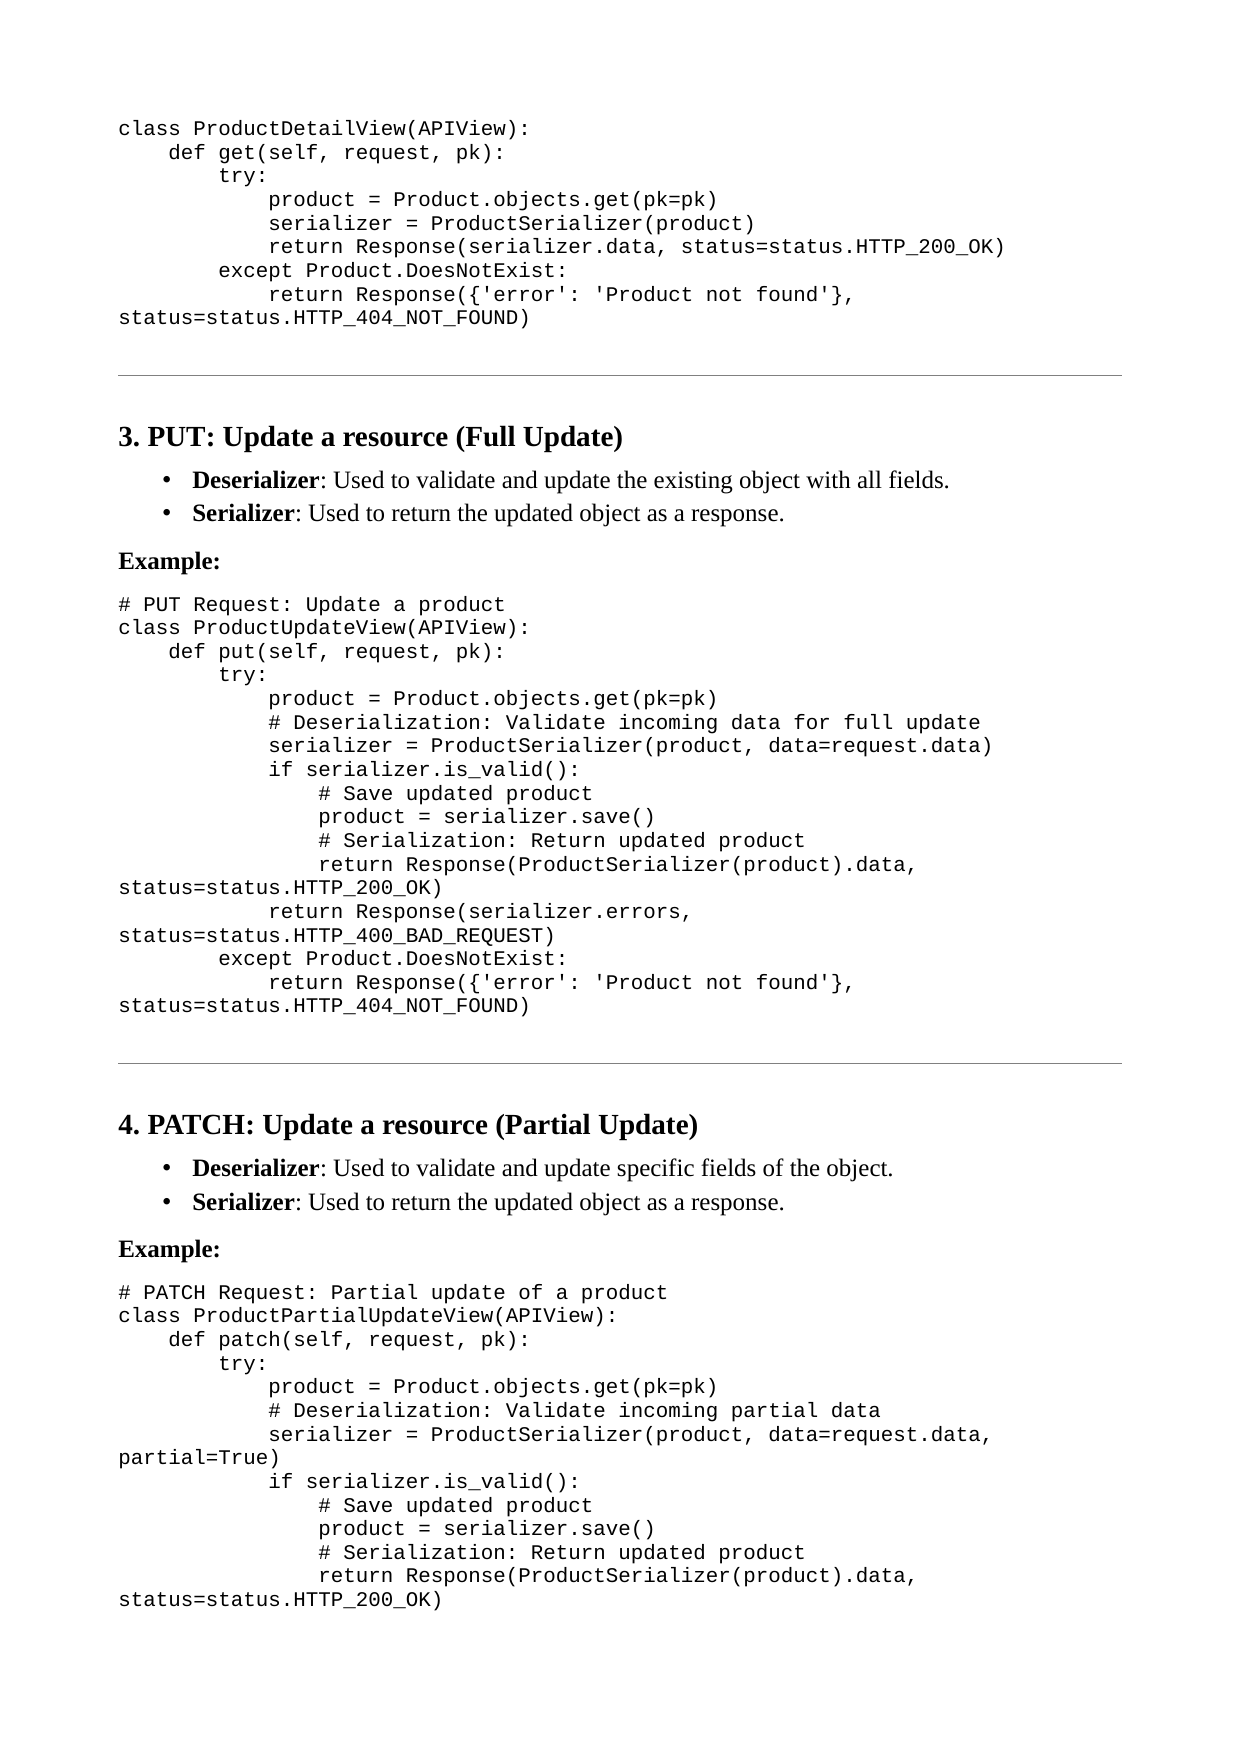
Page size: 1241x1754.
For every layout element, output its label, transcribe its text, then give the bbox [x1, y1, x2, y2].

list Serializer: Used to return the updated object as a response. [162, 1187, 1122, 1215]
text class ProductPartialUpdateView(APIView): [118, 1305, 1122, 1329]
text return Response(serializer.errors, status=status.HTTP_400_BAD_REQUEST) [118, 901, 1122, 948]
text def get(self, request, pk): [118, 142, 1122, 165]
text product = Product.objects.get(pk=pk) [118, 189, 1122, 213]
text # Deserialization: Validate incoming data for full update [118, 712, 1122, 735]
text if serializer.is_valid(): [118, 759, 1122, 783]
text # Serialization: Return updated product [118, 1542, 1122, 1566]
text product = serializer.save() [118, 806, 1122, 830]
text # PUT Request: Update a product [118, 593, 1122, 617]
text serializer = ProductSerializer(product, data=request.data) [118, 735, 1122, 759]
text # Serialization: Return updated product [118, 830, 1122, 854]
text product = Product.objects.get(pk=pk) [118, 688, 1122, 712]
text return Response(ProductSerializer(product).data, status=status.HTTP_200_OK) [118, 1566, 1122, 1613]
text serializer = ProductSerializer(product) [118, 213, 1122, 236]
text # Save updated product [118, 1494, 1122, 1518]
text return Response({'error': 'Product not found'}, status=status.HTTP_404_NOT_FOUND) [118, 284, 1122, 331]
text except Product.DoesNotExist: [118, 260, 1122, 284]
text def patch(self, request, pk): [118, 1329, 1122, 1353]
text serializer = ProductSerializer(product, data=request.data, partial=True) [118, 1424, 1122, 1471]
text product = Product.objects.get(pk=pk) [118, 1376, 1122, 1400]
list Serializer: Used to return the updated object as a response. [162, 498, 1122, 527]
text # Save updated product [118, 783, 1122, 806]
subtitle 3. PUT: Update a resource (Full Update) [118, 419, 1122, 453]
text try: [118, 664, 1122, 688]
text Example: [118, 546, 1122, 575]
text return Response(ProductSerializer(product).data, status=status.HTTP_200_OK) [118, 854, 1122, 901]
text class ProductUpdateView(APIView): [118, 617, 1122, 641]
text class ProductDetailView(APIView): [118, 118, 1122, 142]
text return Response(serializer.data, status=status.HTTP_200_OK) [118, 236, 1122, 260]
text try: [118, 1353, 1122, 1376]
text # PATCH Request: Partial update of a product [118, 1282, 1122, 1305]
text return Response({'error': 'Product not found'}, status=status.HTTP_404_NOT_FOUND) [118, 972, 1122, 1019]
text # Deserialization: Validate incoming partial data [118, 1400, 1122, 1424]
subtitle 4. PATCH: Update a resource (Partial Update) [118, 1107, 1122, 1141]
text try: [118, 165, 1122, 189]
list Deserializer: Used to validate and update specific fields of the object. [162, 1153, 1122, 1182]
text product = serializer.save() [118, 1518, 1122, 1542]
text Example: [118, 1234, 1122, 1263]
text if serializer.is_valid(): [118, 1471, 1122, 1494]
text def put(self, request, pk): [118, 641, 1122, 664]
list Deserializer: Used to validate and update the existing object with all fields. [162, 465, 1122, 494]
text except Product.DoesNotExist: [118, 948, 1122, 972]
